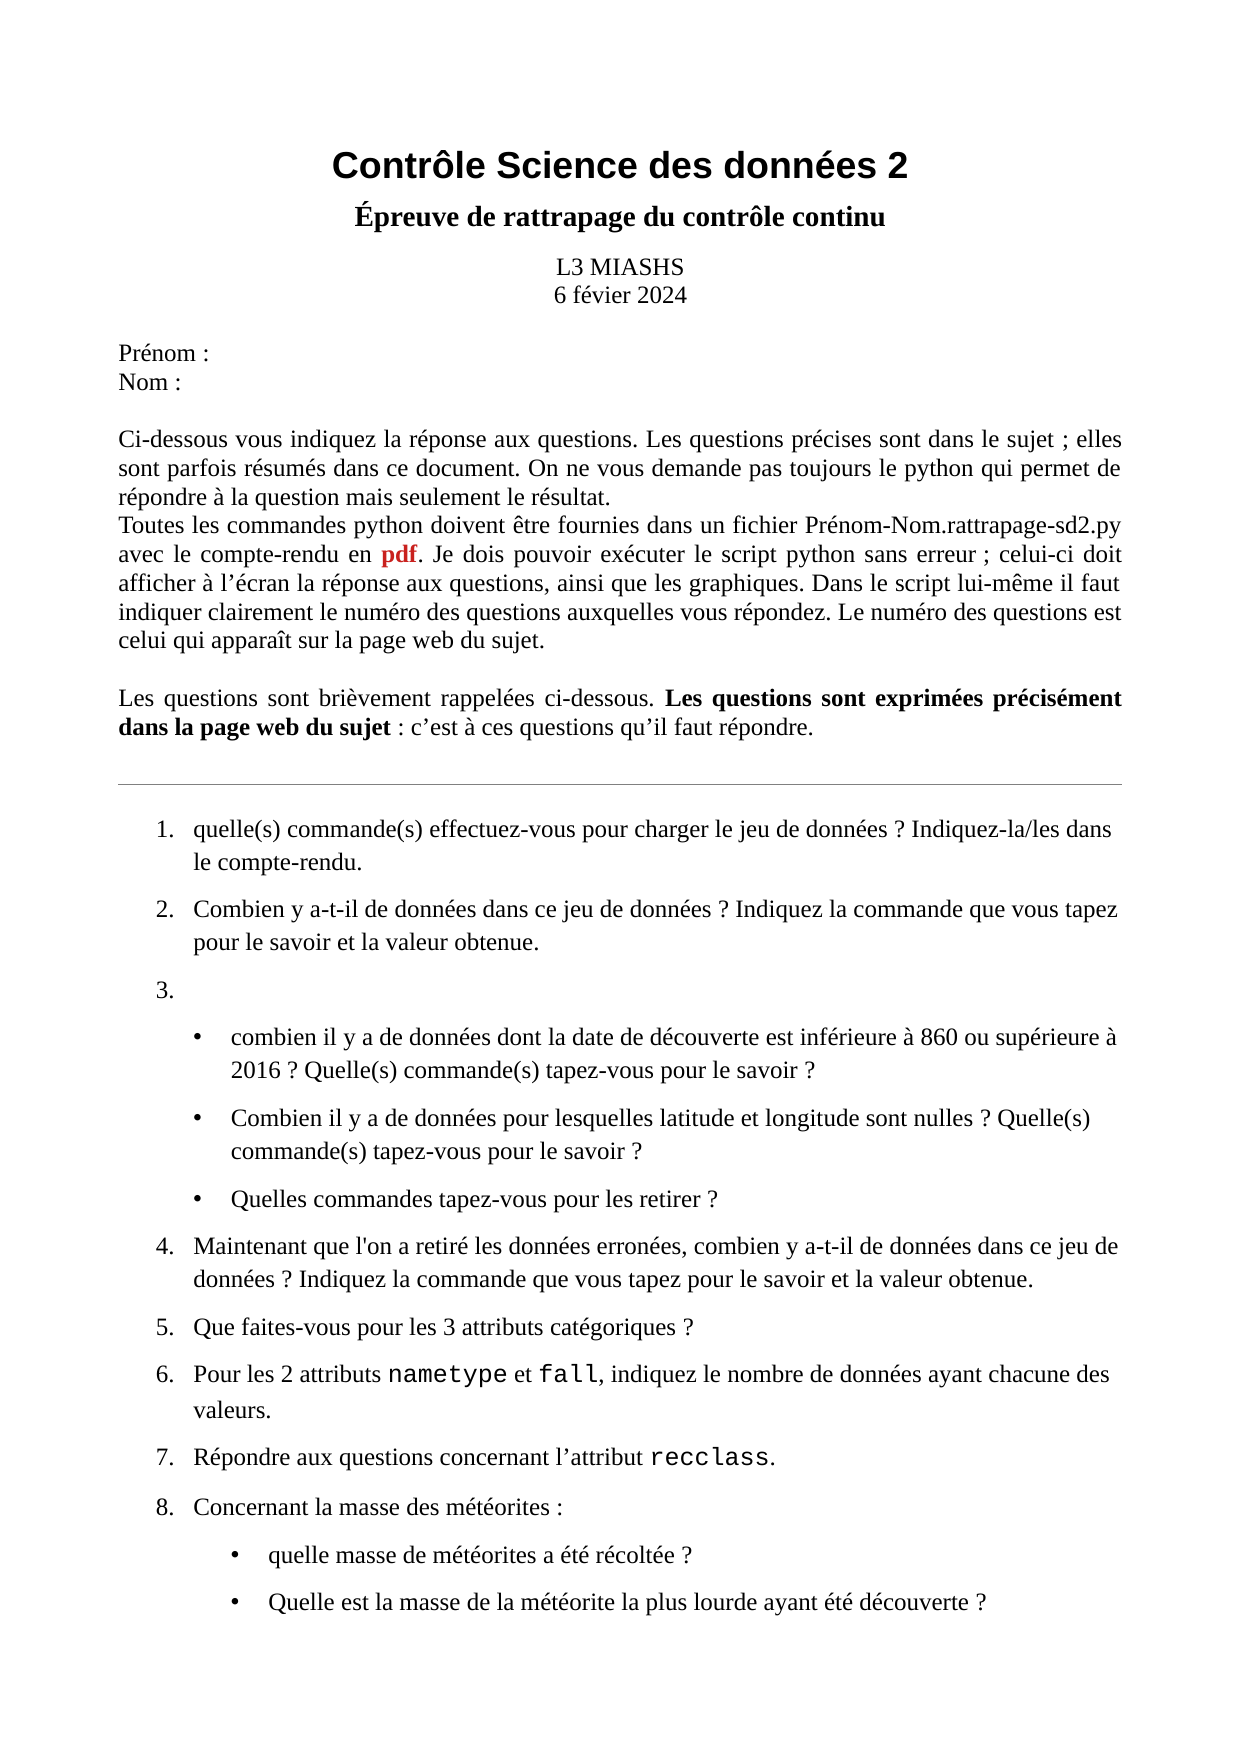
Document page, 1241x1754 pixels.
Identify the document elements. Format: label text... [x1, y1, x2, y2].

list Que faites-vous pour les 3 attributs catégoriques ? [156, 1312, 1122, 1341]
text Les questions sont brièvement rappelées ci-dessous. Les questions sont exprimées précisément dans la page web du sujet : c’est à ces questions qu’il faut répondre. [118, 683, 1122, 741]
list Répondre aux questions concernant l’attribut recclass. [156, 1442, 1122, 1473]
text Épreuve de rattrapage du contrôle continu [118, 199, 1122, 232]
text L3 MIASHS [118, 252, 1122, 281]
list Quelles commandes tapez-vous pour les retirer ? [193, 1184, 1122, 1212]
list Combien y a-t-il de données dans ce jeu de données ? Indiquez la commande que vous tapez pour le savoir et la valeur obtenue. [156, 894, 1122, 956]
text Ci-dessous vous indiquez la réponse aux questions. Les questions précises sont dans le sujet ; elles sont parfois résumés dans ce document. On ne vous demande pas toujours le python qui permet de répondre à la question mais seulement le résultat. [118, 424, 1122, 511]
text Toutes les commandes python doivent être fournies dans un fichier Prénom-Nom.rattrapage-sd2.py avec le compte-rendu en pdf. Je dois pouvoir exécuter le script python sans erreur ; celui-ci doit afficher à l’écran la réponse aux questions, ainsi que les graphiques. Dans le script lui-même il faut indiquer clairement le numéro des questions auxquelles vous répondez. Le numéro des questions est celui qui apparaît sur la page web du sujet. [118, 511, 1122, 654]
text Nom : [118, 367, 1122, 396]
list Concernant la masse des météorites : [156, 1492, 1122, 1521]
list combien il y a de données dont la date de découverte est inférieure à 860 ou supérieure à 2016 ? Quelle(s) commande(s) tapez-vous pour le savoir ? [193, 1022, 1122, 1084]
list Pour les 2 attributs nametype et fall, indiquez le nombre de données ayant chacune des valeurs. [156, 1359, 1122, 1423]
list quelle(s) commande(s) effectuez-vous pour charger le jeu de données ? Indiquez-la/les dans le compte-rendu. [156, 814, 1122, 875]
text 6 févier 2024 [118, 281, 1122, 309]
list quelle masse de météorites a été récoltée ? [231, 1540, 1122, 1569]
list Quelle est la masse de la météorite la plus lourde ayant été découverte ? [231, 1587, 1122, 1616]
subtitle Contrôle Science des données 2 [118, 143, 1122, 186]
list Maintenant que l'on a retiré les données erronées, combien y a-t-il de données dans ce jeu de données ? Indiquez la commande que vous tapez pour le savoir et la valeur obtenue. [156, 1231, 1122, 1293]
text Prénom : [118, 338, 1122, 367]
list Combien il y a de données pour lesquelles latitude et longitude sont nulles ? Quelle(s) commande(s) tapez-vous pour le savoir ? [193, 1103, 1122, 1165]
